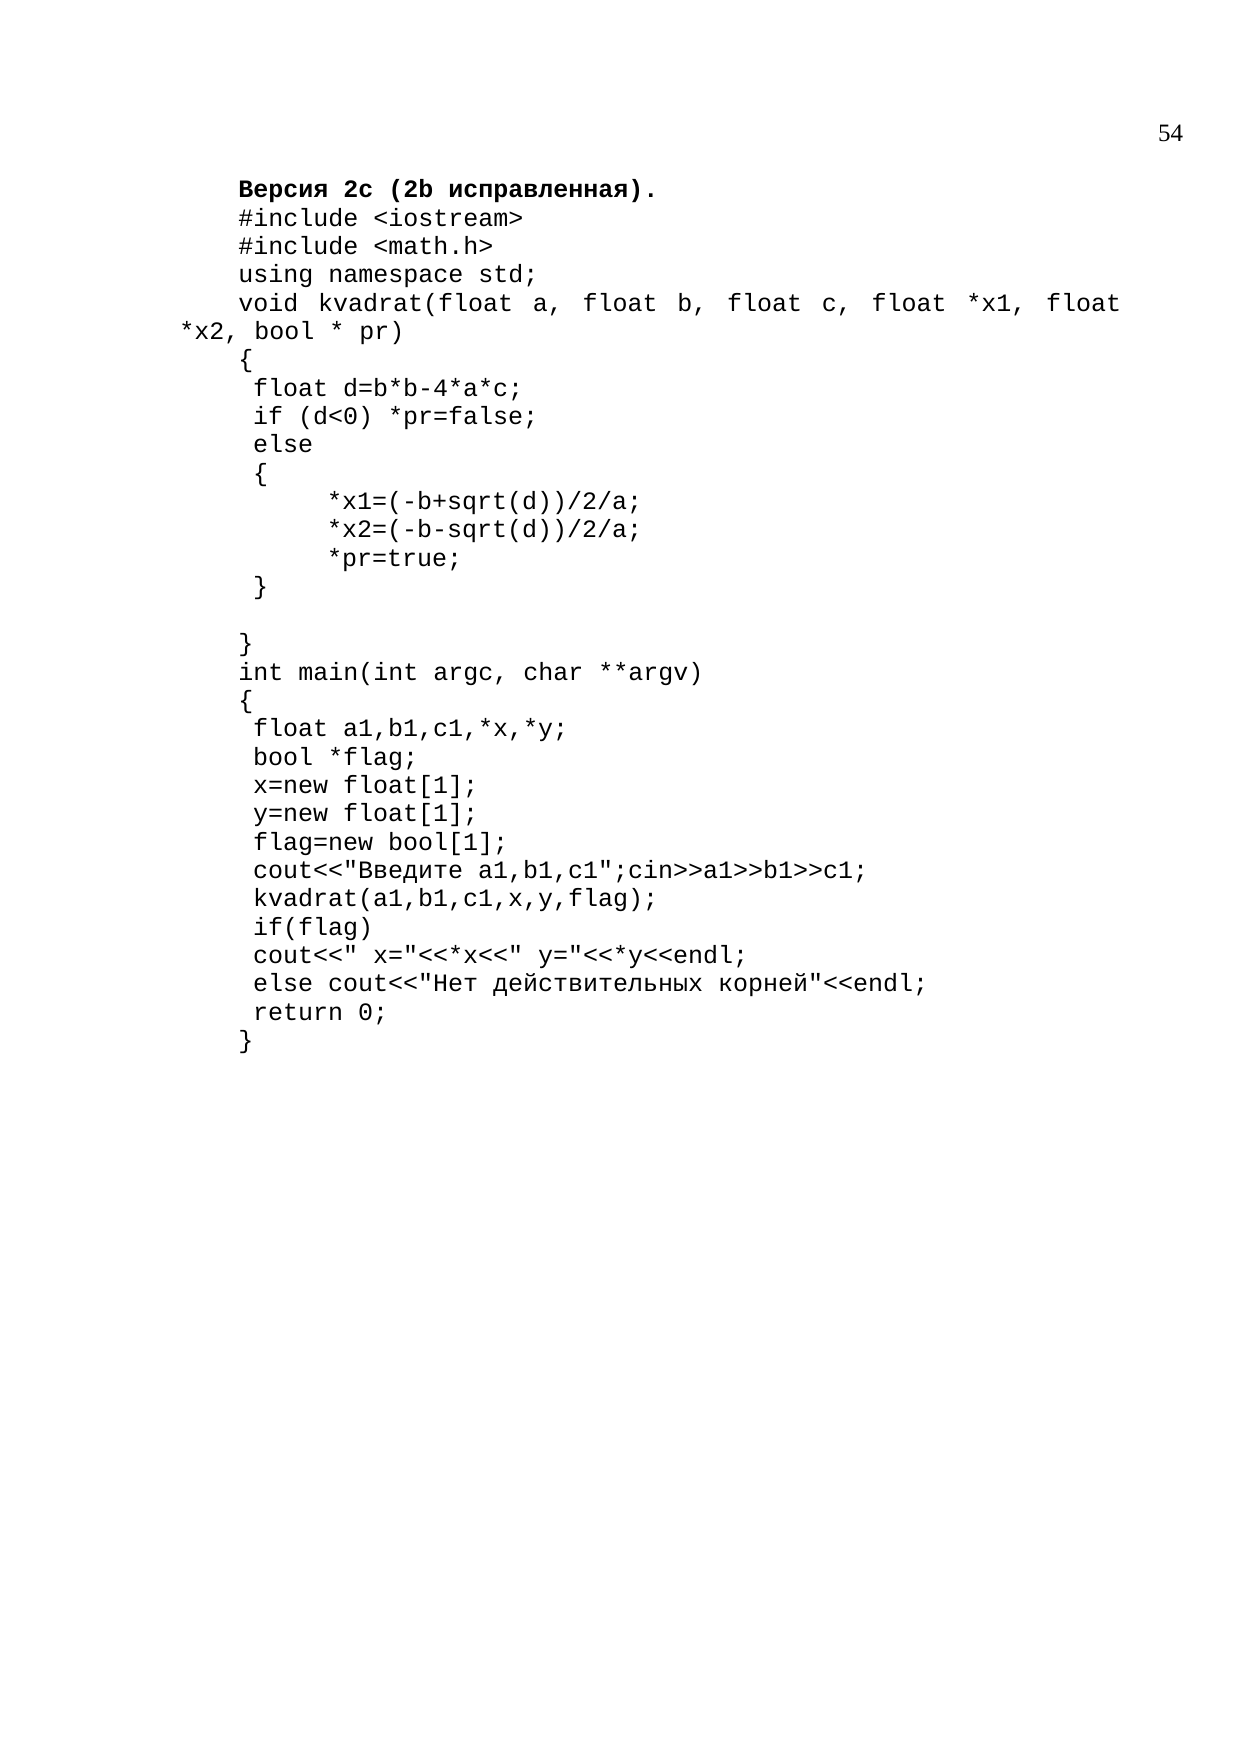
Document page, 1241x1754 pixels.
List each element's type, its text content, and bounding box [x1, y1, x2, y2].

text if(flag) [179, 914, 1121, 942]
text { [179, 460, 1121, 489]
text Версия 2c (2b исправленная). [179, 177, 1121, 205]
text } [179, 1027, 1121, 1056]
text float d=b*b-4*a*c; [179, 375, 1121, 404]
text flag=new bool[1]; [179, 829, 1121, 857]
text float a1,b1,c1,*x,*y; [179, 716, 1121, 744]
text cout<<"Введите a1,b1,c1";cin>>a1>>b1>>c1; [179, 857, 1121, 886]
text *x1=(-b+sqrt(d))/2/a; [179, 489, 1121, 517]
text cout<<" x="<<*x<<" y="<<*y<<endl; [179, 942, 1121, 971]
text return 0; [179, 999, 1121, 1027]
text } [179, 574, 1121, 602]
text } [179, 631, 1121, 659]
text *pr=true; [179, 545, 1121, 574]
text y=new float[1]; [179, 801, 1121, 829]
text int main(int argc, char **argv) [179, 659, 1121, 687]
text #include <iostream> [238, 205, 1121, 234]
text bool *flag; [179, 744, 1121, 772]
text { [179, 347, 1121, 375]
text kvadrat(a1,b1,c1,x,y,flag); [179, 886, 1121, 914]
text else cout<<"Нет действительных корней"<<endl; [179, 971, 1121, 999]
text if (d<0) *pr=false; [179, 404, 1121, 432]
text x=new float[1]; [179, 772, 1121, 801]
text { [179, 687, 1121, 716]
text *x2=(-b-sqrt(d))/2/a; [179, 517, 1121, 545]
text #include <math.h> [179, 234, 1121, 262]
text using namespace std; [179, 262, 1121, 290]
text void kvadrat(float a, float b, float c, float *x1, float *x2, bool * pr) [179, 290, 1121, 347]
text else [179, 432, 1121, 460]
